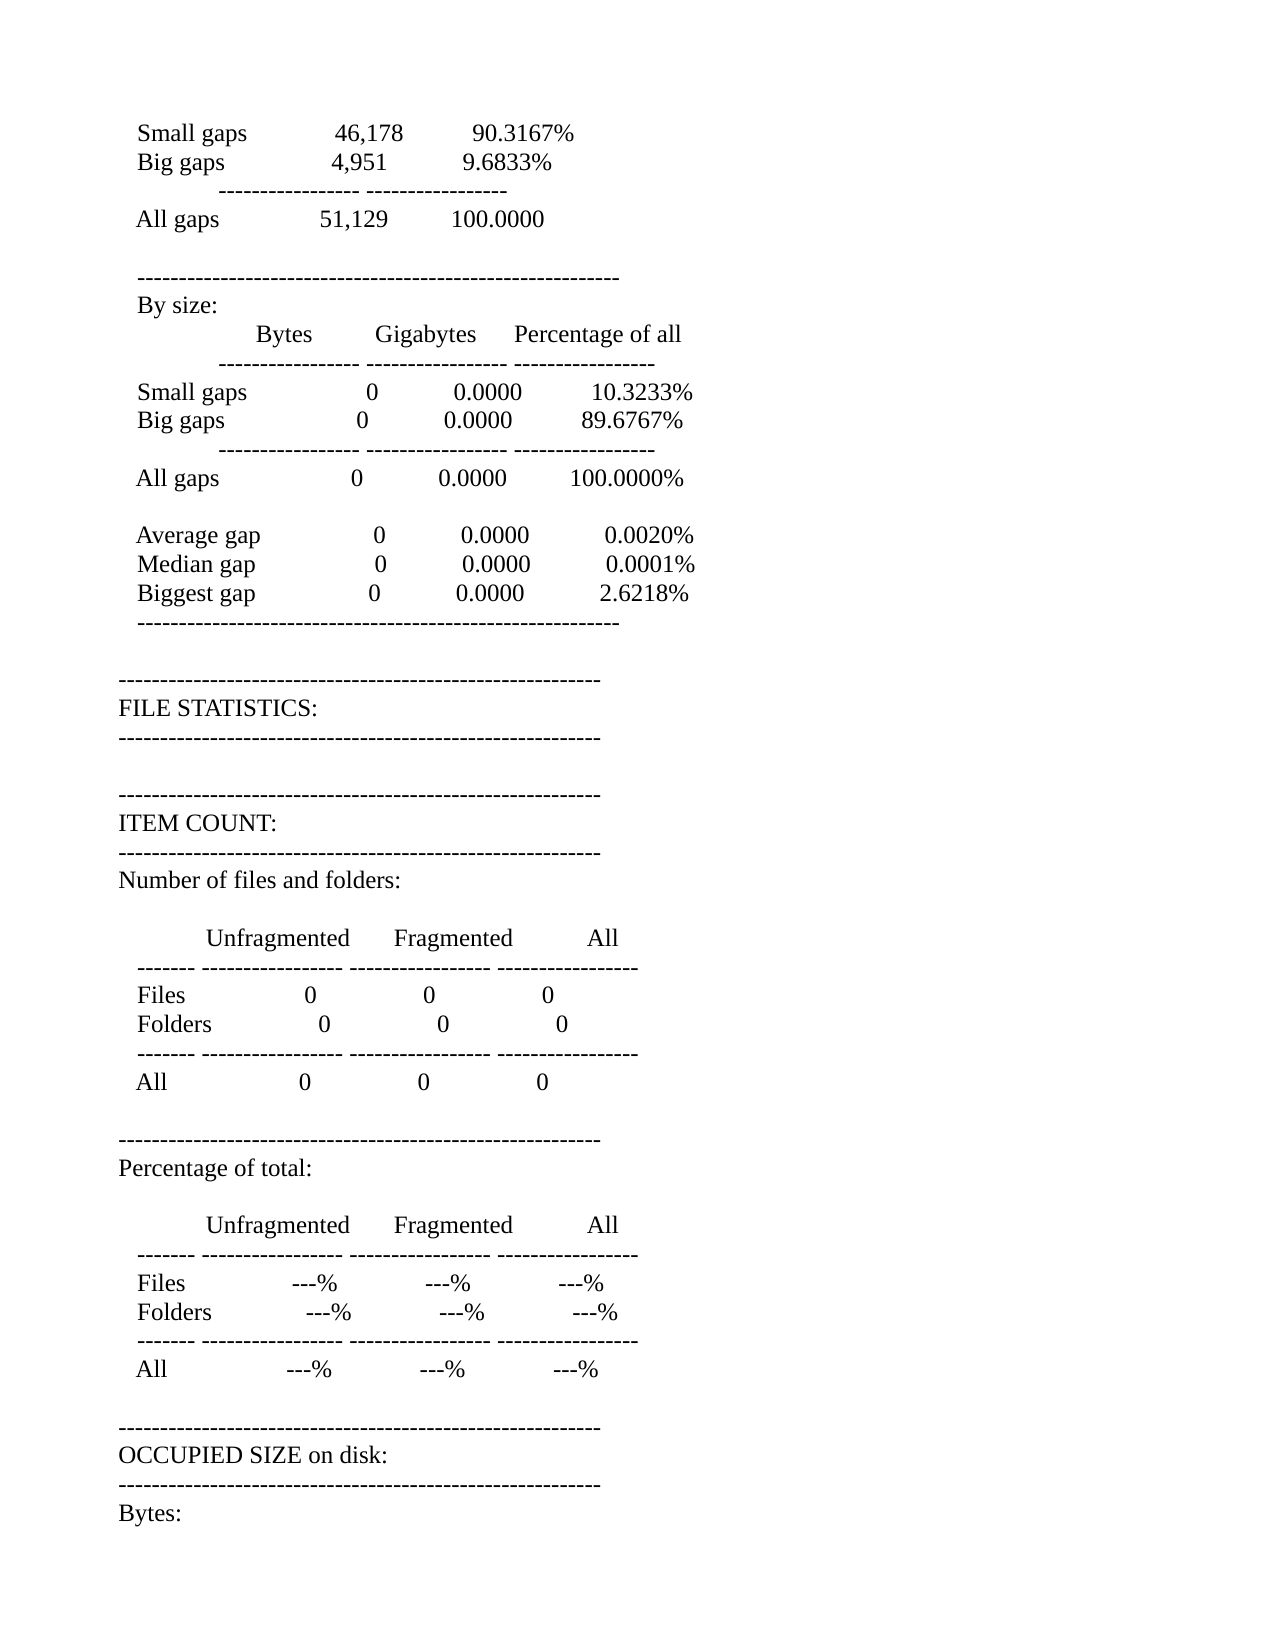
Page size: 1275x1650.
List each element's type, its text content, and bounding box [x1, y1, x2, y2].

text By size: [118, 291, 1157, 319]
text Number of files and folders: [118, 866, 1157, 894]
text Median gap 0 0.0000 0.0001% [118, 549, 1157, 578]
text Unfragmented Fragmented All [118, 1211, 1157, 1239]
text ---------------------------------------------------------- [118, 607, 1157, 636]
text Folders 0 0 0 [118, 1009, 1157, 1038]
text ------- ----------------- ----------------- ----------------- [118, 1038, 1157, 1067]
text All gaps 51,129 100.0000 [118, 204, 1157, 233]
text Bytes: [118, 1498, 1157, 1527]
text ---------------------------------------------------------- [118, 1124, 1157, 1153]
text ITEM COUNT: [118, 808, 1157, 837]
text OCCUPIED SIZE on disk: [118, 1441, 1157, 1469]
text ---------------------------------------------------------- [118, 1469, 1157, 1498]
text Small gaps 0 0.0000 10.3233% [118, 377, 1157, 406]
text Folders ---% ---% ---% [118, 1297, 1157, 1326]
text ---------------------------------------------------------- [118, 1412, 1157, 1441]
text ---------------------------------------------------------- [118, 837, 1157, 866]
text Small gaps 46,178 90.3167% [118, 118, 1157, 147]
text Biggest gap 0 0.0000 2.6218% [118, 578, 1157, 607]
text ---------------------------------------------------------- [118, 779, 1157, 808]
text ------- ----------------- ----------------- ----------------- [118, 1326, 1157, 1354]
text All ---% ---% ---% [118, 1354, 1157, 1383]
text ---------------------------------------------------------- [118, 664, 1157, 693]
text ----------------- ----------------- ----------------- [118, 348, 1157, 377]
text Percentage of total: [118, 1153, 1157, 1182]
text ----------------- ----------------- [118, 176, 1157, 204]
text Files ---% ---% ---% [118, 1268, 1157, 1297]
text FILE STATISTICS: [118, 693, 1157, 722]
text ------- ----------------- ----------------- ----------------- [118, 1239, 1157, 1268]
text All gaps 0 0.0000 100.0000% [118, 463, 1157, 492]
text ----------------- ----------------- ----------------- [118, 434, 1157, 463]
text Files 0 0 0 [118, 981, 1157, 1009]
text ---------------------------------------------------------- [118, 262, 1157, 291]
text ---------------------------------------------------------- [118, 722, 1157, 751]
text Bytes Gigabytes Percentage of all [118, 319, 1157, 348]
text Unfragmented Fragmented All [118, 923, 1157, 952]
text Average gap 0 0.0000 0.0020% [118, 521, 1157, 549]
text All 0 0 0 [118, 1067, 1157, 1096]
text Big gaps 4,951 9.6833% [118, 147, 1157, 176]
text Big gaps 0 0.0000 89.6767% [118, 406, 1157, 434]
text ------- ----------------- ----------------- ----------------- [118, 952, 1157, 981]
